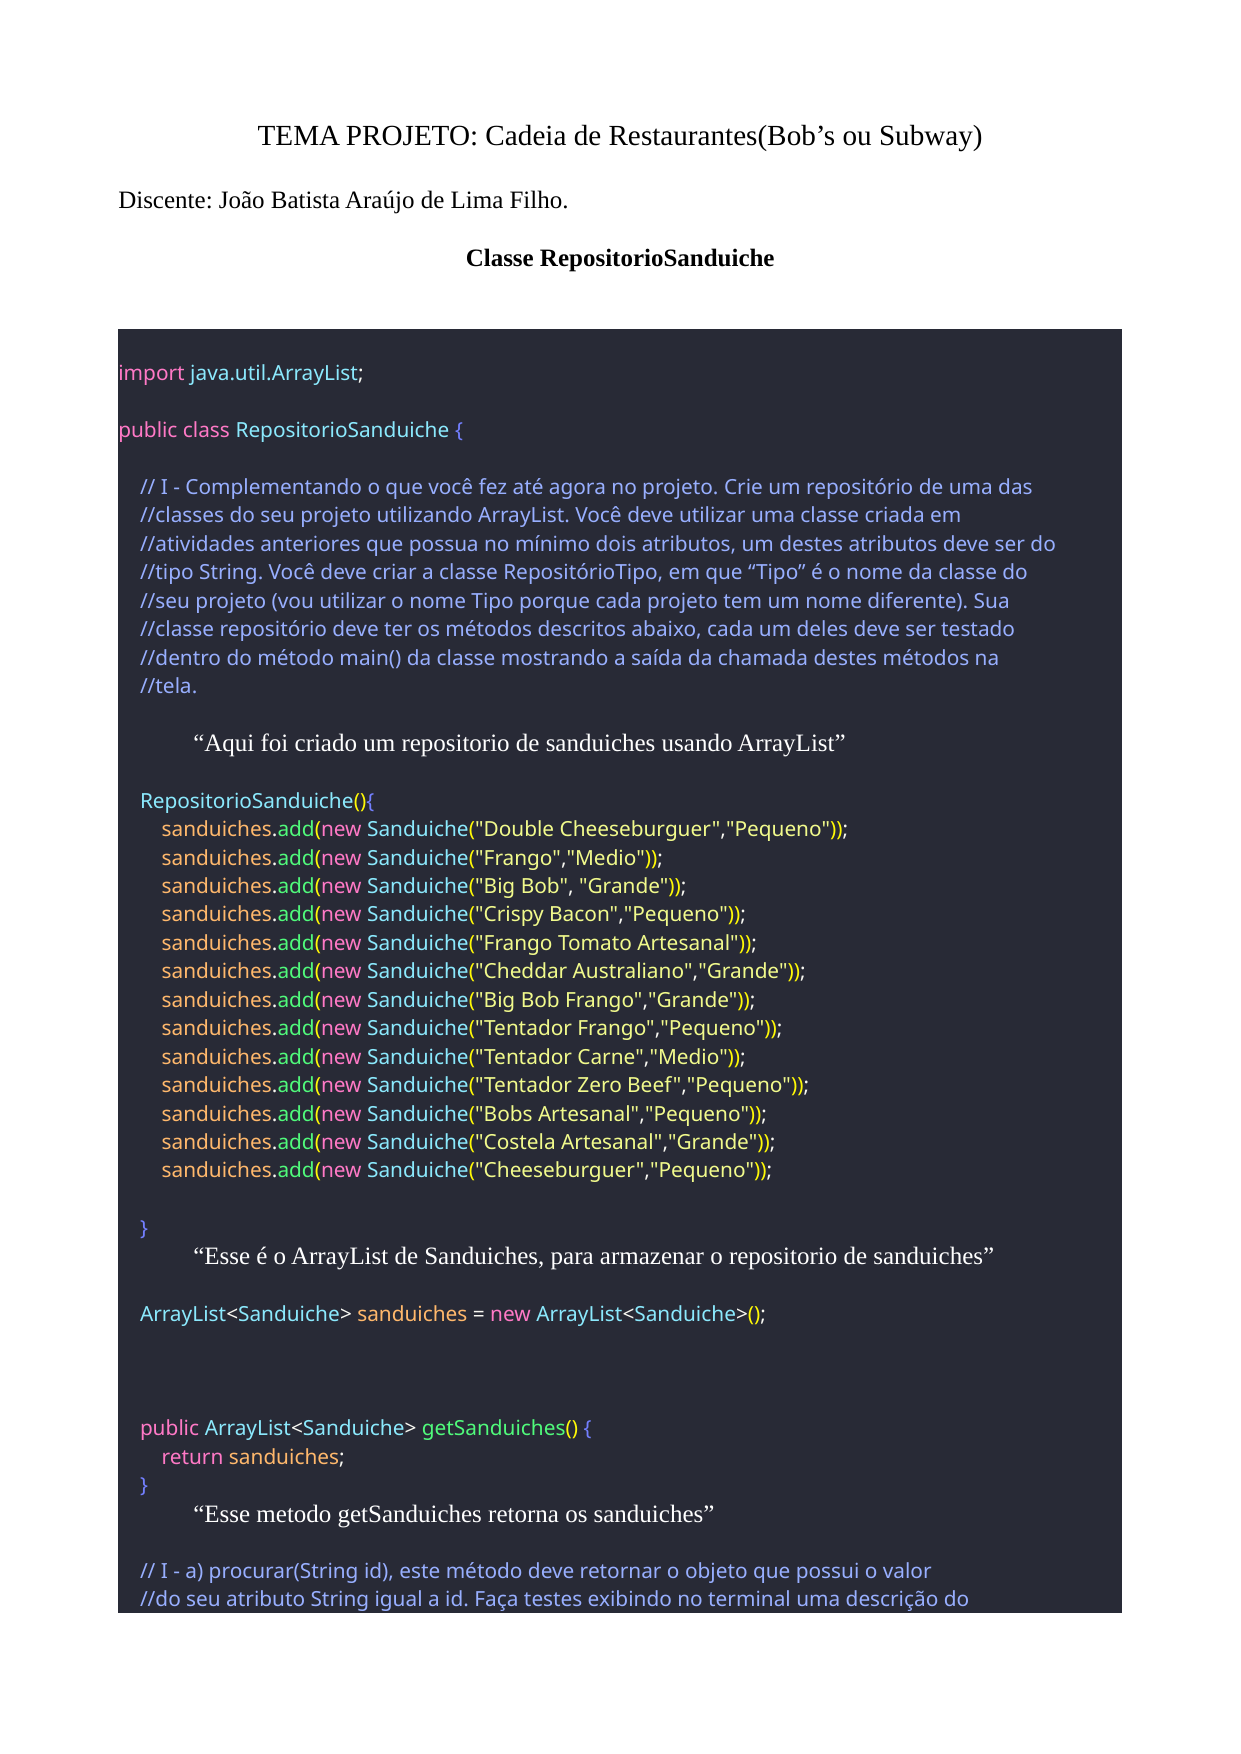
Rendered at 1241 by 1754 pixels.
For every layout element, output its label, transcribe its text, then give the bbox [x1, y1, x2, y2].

text TEMA PROJETO: Cadeia de Restaurantes(Bob’s ou Subway) [118, 118, 1122, 152]
text Classe RepositorioSanduiche [118, 243, 1122, 271]
text import java.util.ArrayList; public class RepositorioSanduiche { // I - Complementando o que você fez até agora no projeto. Crie um repositório de uma das //classes do seu projeto utilizando ArrayList. Você deve utilizar uma classe criada em //atividades anteriores que possua no mínimo dois atributos, um destes atributos deve ser do //tipo String. Você deve criar a classe RepositórioTipo, em que “Tipo” é o nome da classe do //seu projeto (vou utilizar o nome Tipo porque cada projeto tem um nome diferente). Sua //classe repositório deve ter os métodos descritos abaixo, cada um deles deve ser testado //dentro do método main() da classe mostrando a saída da chamada destes métodos na //tela. [118, 358, 1122, 728]
text “Aqui foi criado um repositorio de sanduiches usando ArrayList” [118, 728, 1122, 757]
text ArrayList<Sanduiche> sanduiches = new ArrayList<Sanduiche>(); public ArrayList<Sanduiche> getSanduiches() { return sanduiches; } “Esse metodo getSanduiches retorna os sanduiches” // I - a) procurar(String id), este método deve retornar o objeto que possui o valor //do seu atributo String igual a id. Faça testes exibindo no terminal uma descrição do [118, 1270, 1122, 1613]
text RepositorioSanduiche(){ sanduiches.add(new Sanduiche("Double Cheeseburguer","Pequeno")); sanduiches.add(new Sanduiche("Frango","Medio")); sanduiches.add(new Sanduiche("Big Bob", "Grande")); sanduiches.add(new Sanduiche("Crispy Bacon","Pequeno")); sanduiches.add(new Sanduiche("Frango Tomato Artesanal")); sanduiches.add(new Sanduiche("Cheddar Australiano","Grande")); sanduiches.add(new Sanduiche("Big Bob Frango","Grande")); sanduiches.add(new Sanduiche("Tentador Frango","Pequeno")); sanduiches.add(new Sanduiche("Tentador Carne","Medio")); sanduiches.add(new Sanduiche("Tentador Zero Beef","Pequeno")); sanduiches.add(new Sanduiche("Bobs Artesanal","Pequeno")); sanduiches.add(new Sanduiche("Costela Artesanal","Grande")); sanduiches.add(new Sanduiche("Cheeseburguer","Pequeno")); } “Esse é o ArrayList de Sanduiches, para armazenar o repositorio de sanduiches” [118, 757, 1122, 1270]
text Discente: João Batista Araújo de Lima Filho. [118, 185, 1122, 214]
